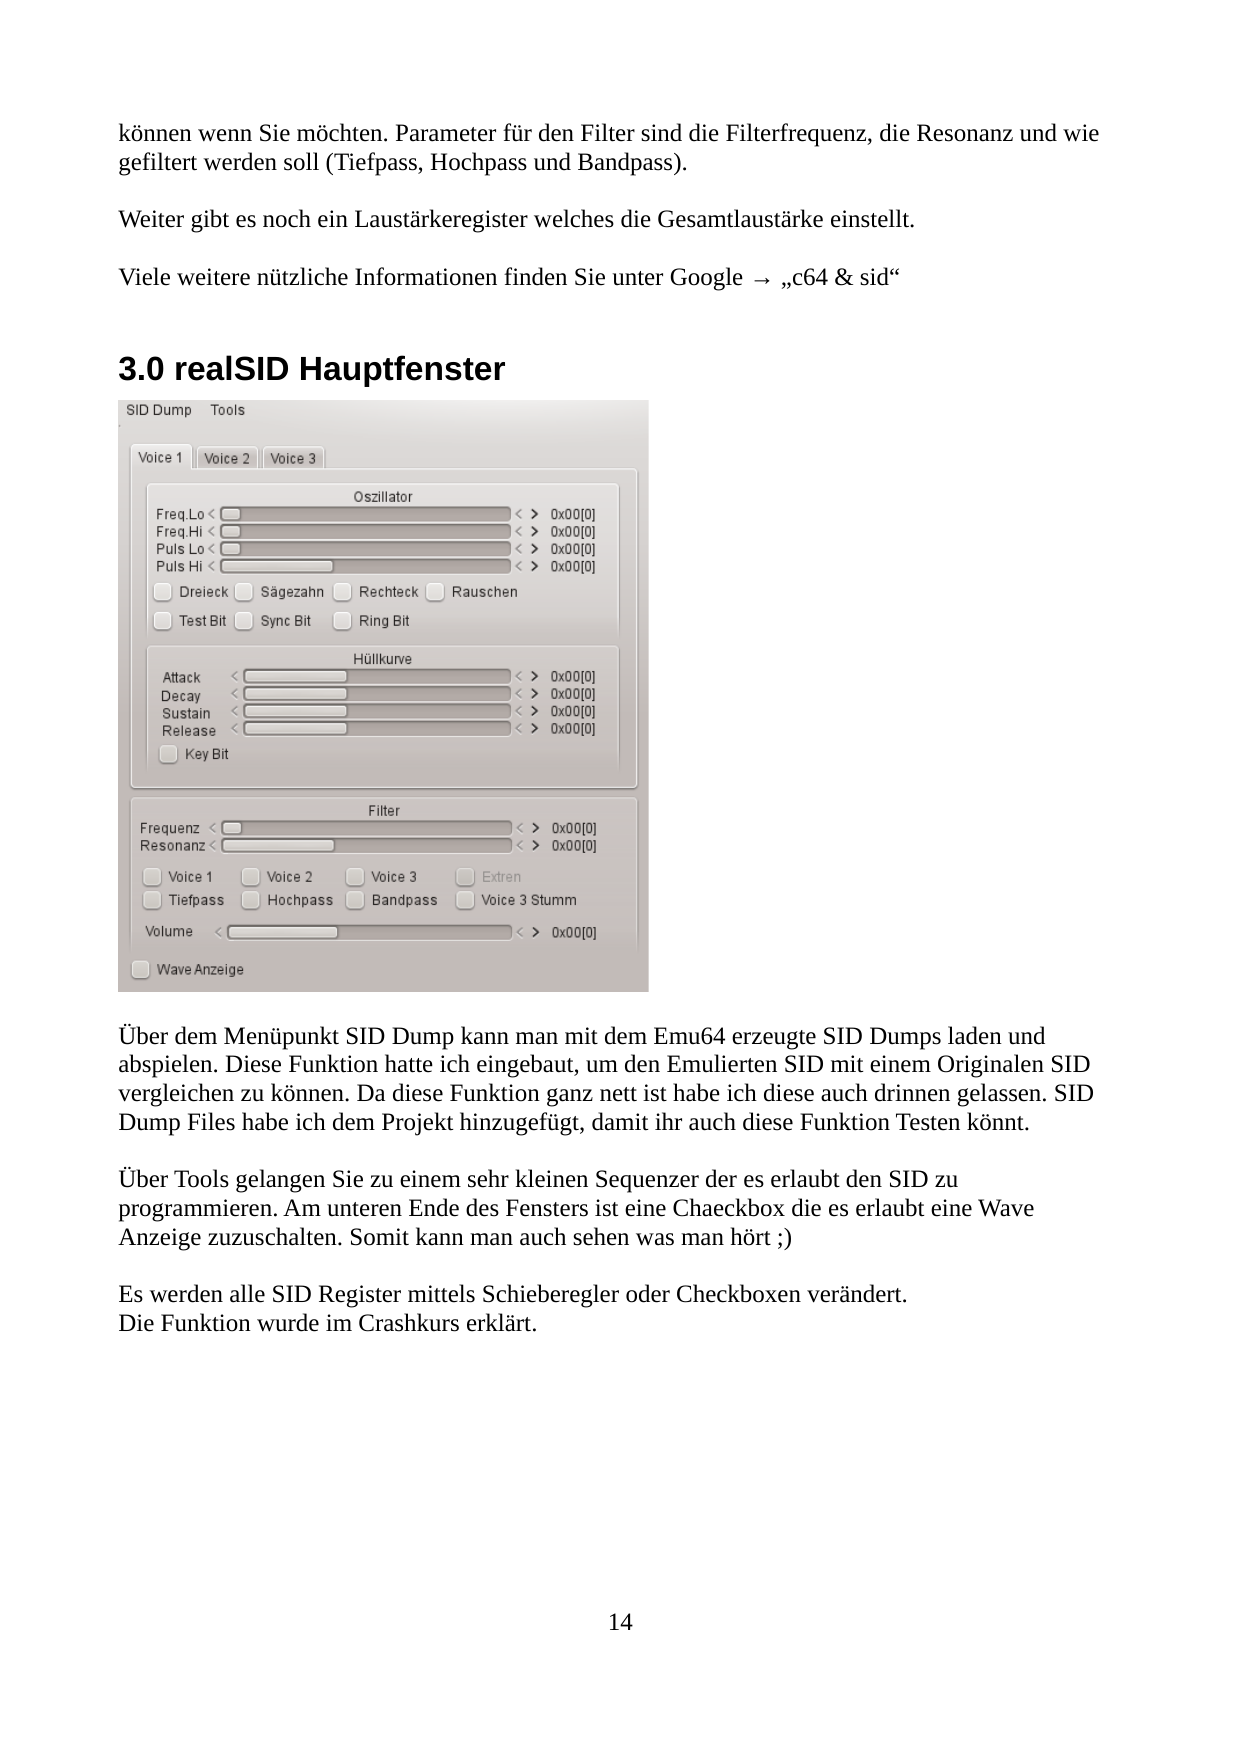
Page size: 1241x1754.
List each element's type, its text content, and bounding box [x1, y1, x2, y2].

text Über dem Menüpunkt SID Dump kann man mit dem Emu64 erzeugte SID Dumps laden und abspielen. Diese Funktion hatte ich eingebaut, um den Emulierten SID mit einem Originalen SID vergleichen zu können. Da diese Funktion ganz nett ist habe ich diese auch drinnen gelassen. SID Dump Files habe ich dem Projekt hinzugefügt, damit ihr auch diese Funktion Testen könnt. [118, 1021, 1122, 1136]
text Über Tools gelangen Sie zu einem sehr kleinen Sequenzer der es erlaubt den SID zu programmieren. Am unteren Ende des Fensters ist eine Chaeckbox die es erlaubt eine Wave Anzeige zuzuschalten. Somit kann man auch sehen was man hört ;) [118, 1164, 1122, 1251]
text können wenn Sie möchten. Parameter für den Filter sind die Filterfrequenz, die Resonanz und wie gefiltert werden soll (Tiefpass, Hochpass und Bandpass). [118, 118, 1122, 176]
text Weiter gibt es noch ein Laustärkeregister welches die Gesamtlaustärke einstellt. [118, 204, 1122, 233]
text Viele weitere nützliche Informationen finden Sie unter Google → „c64 & sid“ [118, 262, 1122, 291]
subtitle 3.0 realSID Hauptfenster [118, 349, 1122, 388]
text Es werden alle SID Register mittels Schieberegler oder Checkboxen verändert. [118, 1279, 1122, 1308]
picture [118, 400, 649, 992]
text Die Funktion wurde im Crashkurs erklärt. [118, 1308, 1122, 1337]
